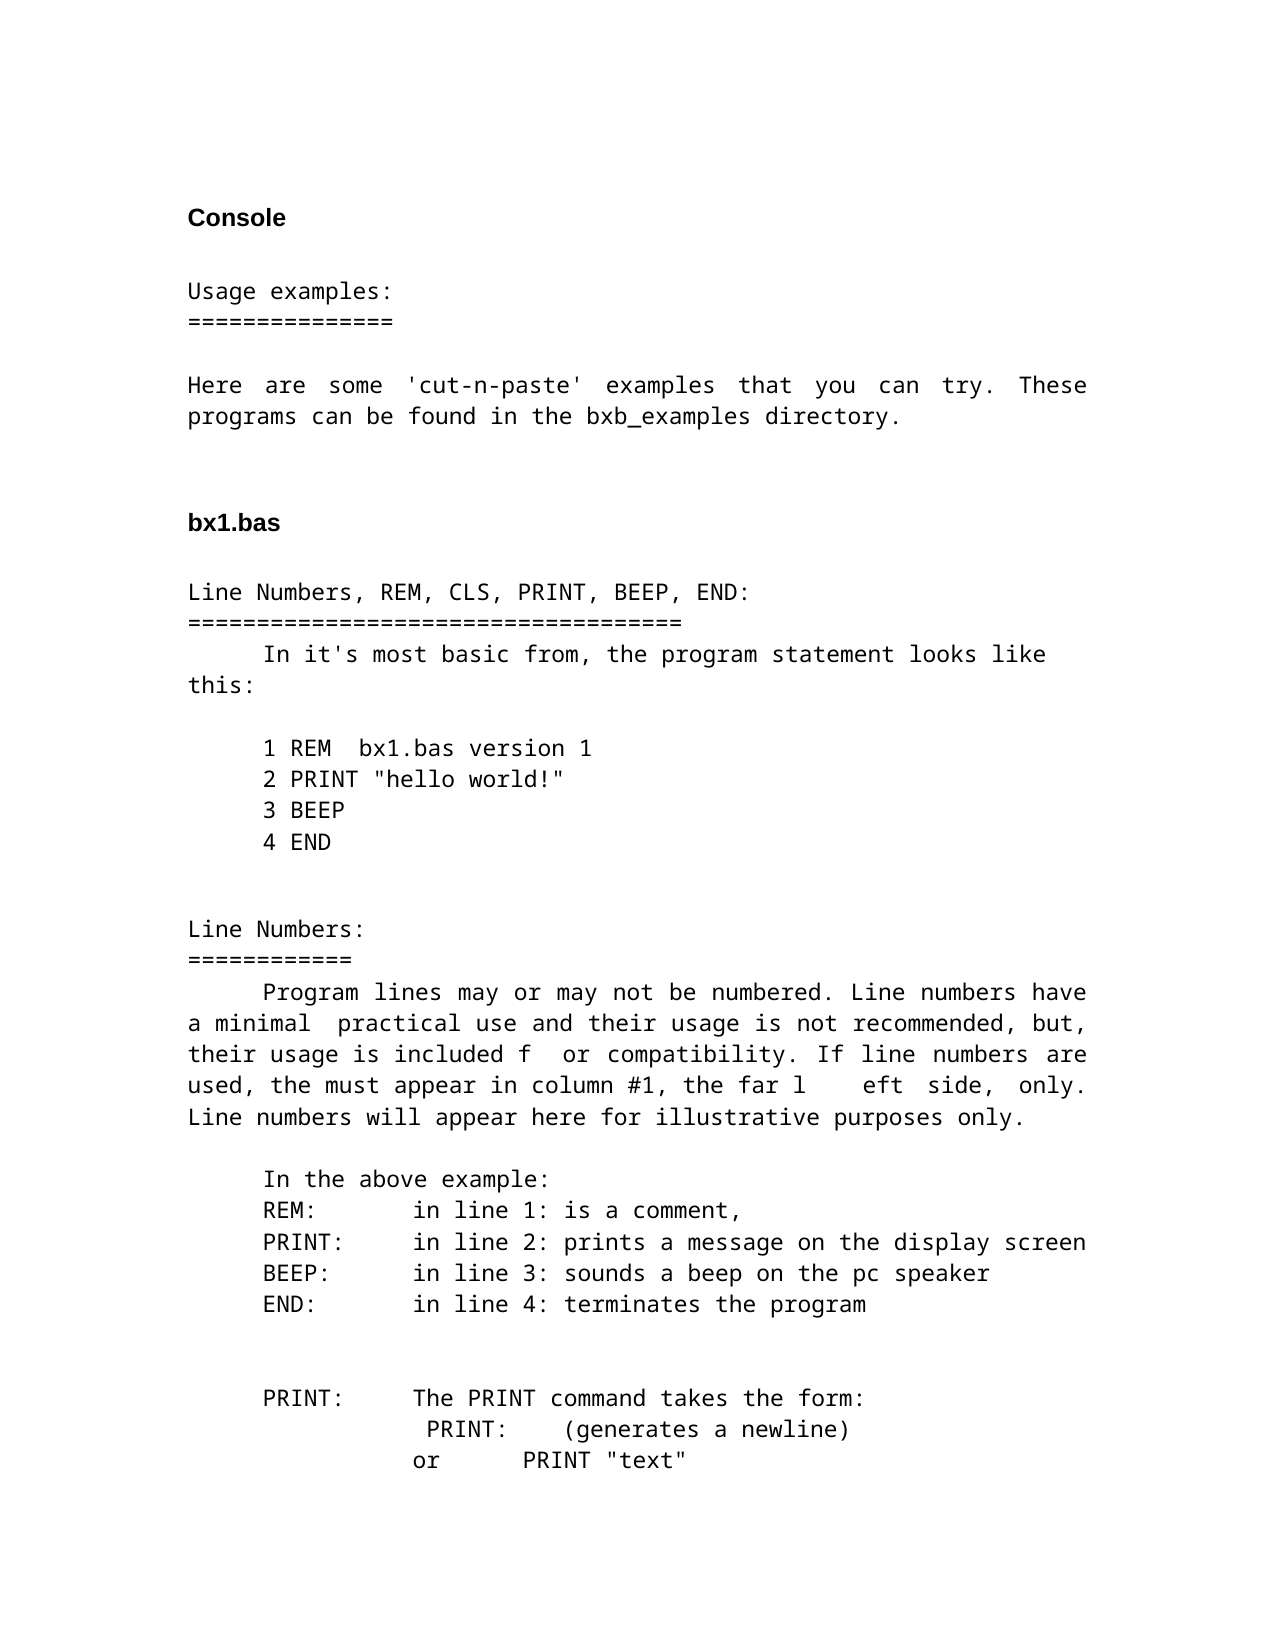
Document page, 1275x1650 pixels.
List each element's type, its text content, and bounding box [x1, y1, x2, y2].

text In it's most basic from, the program statement looks like this: [187, 638, 1087, 700]
subtitle bx1.bas [187, 508, 1087, 537]
text Here are some 'cut-n-paste' examples that you can try. These programs can be found in the bxb_examples directory. [187, 369, 1087, 431]
text 2 PRINT "hello world!" [187, 763, 1087, 794]
subtitle Console [187, 203, 1087, 232]
text =============== [187, 306, 1087, 338]
text ============ [187, 944, 1087, 976]
text Program lines may or may not be numbered. Line numbers have a minimal practical use and their usage is not recommended, but, their usage is included f or compatibility. If line numbers are used, the must appear in column #1, the far l eft side, only. Line numbers will appear here for illustrative purposes only. [187, 976, 1087, 1132]
text or PRINT "text" [187, 1444, 1087, 1476]
text In the above example: [187, 1163, 1087, 1194]
text PRINT: The PRINT command takes the form: [187, 1382, 1087, 1413]
text 4 END [187, 825, 1087, 857]
text END: in line 4: terminates the program [187, 1288, 1087, 1319]
text BEEP: in line 3: sounds a beep on the pc speaker [187, 1257, 1087, 1288]
text 3 BEEP [187, 794, 1087, 825]
text REM: in line 1: is a comment, [187, 1194, 1087, 1226]
text Usage examples: [187, 275, 1087, 306]
text Line Numbers, REM, CLS, PRINT, BEEP, END: [187, 575, 1087, 607]
text 1 REM bx1.bas version 1 [187, 732, 1087, 763]
text Line Numbers: [187, 913, 1087, 944]
text ==================================== [187, 607, 1087, 638]
text PRINT: (generates a newline) [187, 1413, 1087, 1444]
text PRINT: in line 2: prints a message on the display screen [187, 1226, 1087, 1257]
